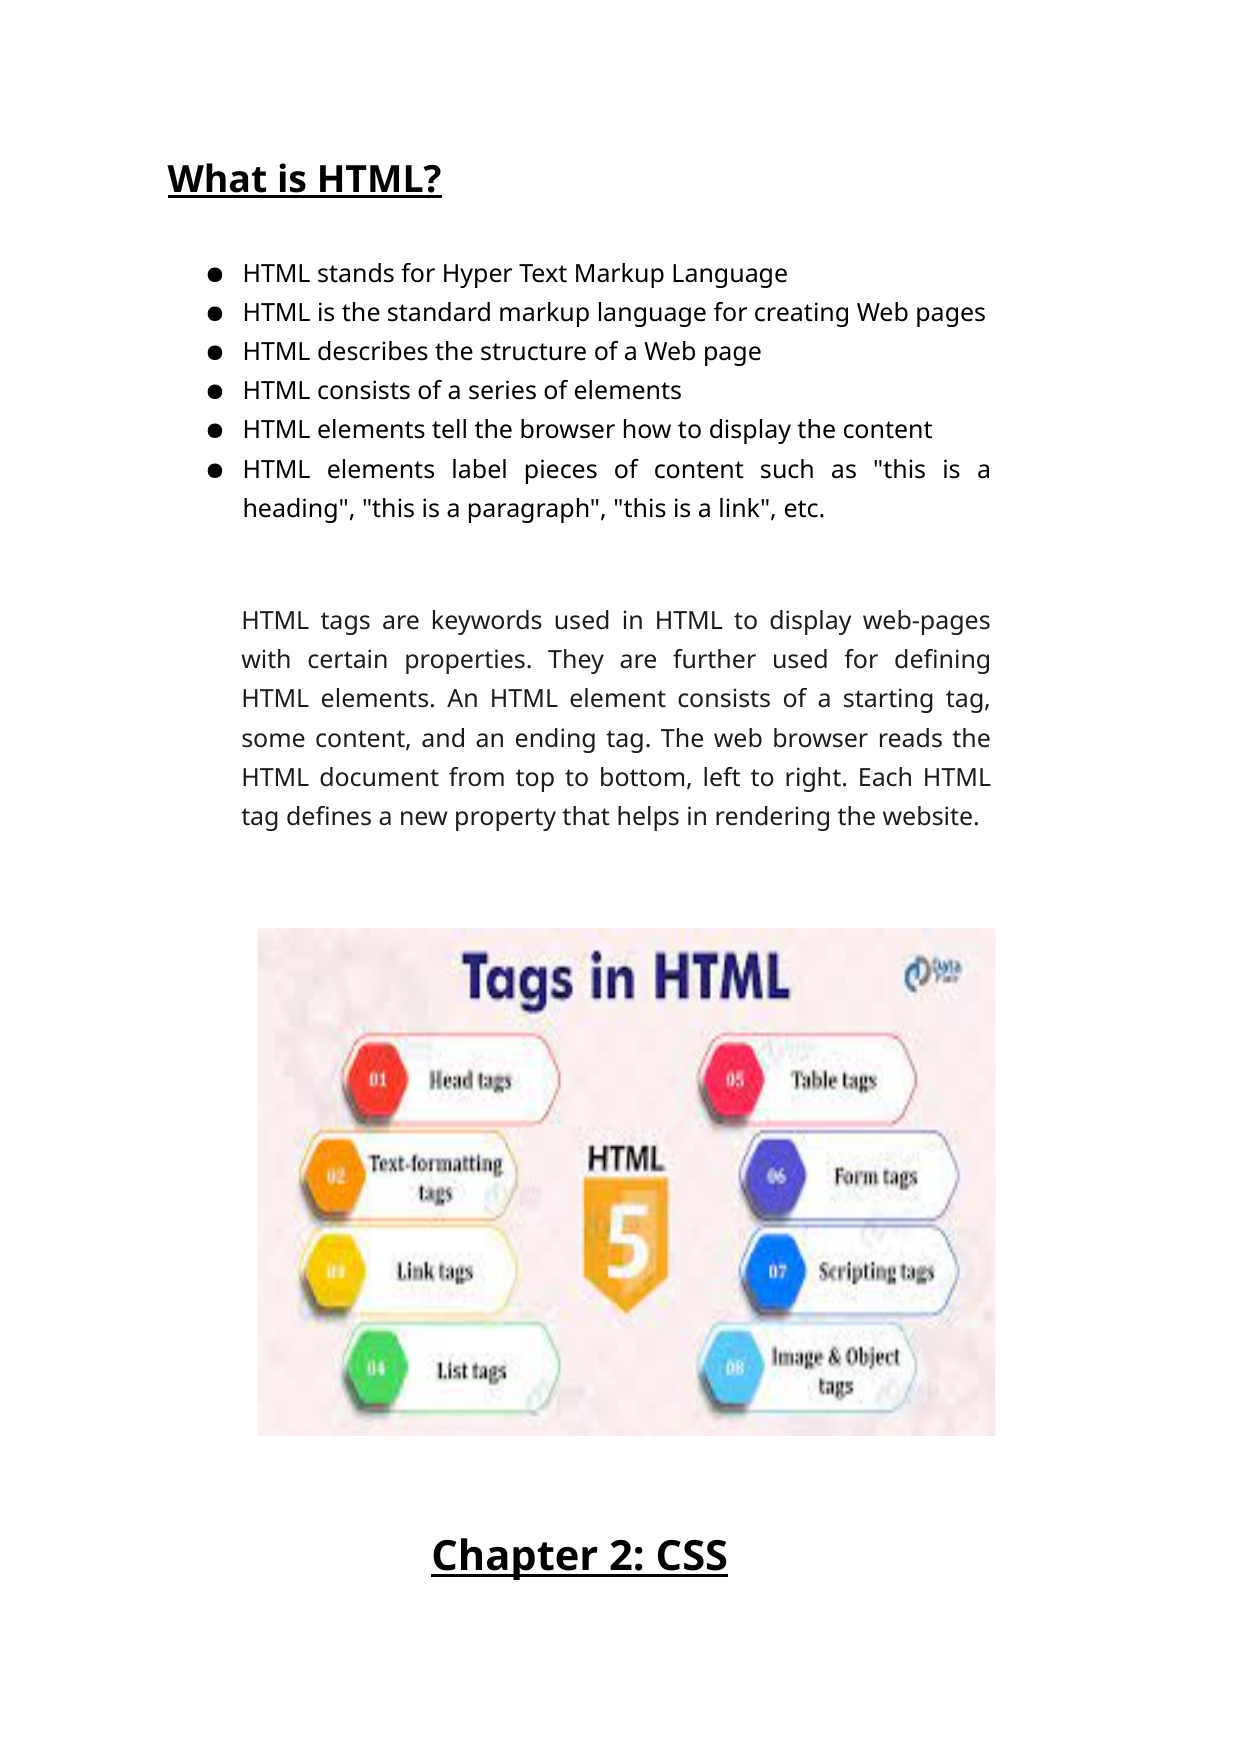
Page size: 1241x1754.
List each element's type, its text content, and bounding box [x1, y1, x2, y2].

list HTML elements tell the browser how to display the content [205, 412, 992, 446]
subtitle What is HTML? [167, 152, 992, 203]
list HTML stands for Hyper Text Markup Language [205, 255, 992, 289]
list HTML is the standard markup language for creating Web pages [205, 294, 992, 329]
list HTML tags are keywords used in HTML to display web-pages with certain properties. They are further used for defining HTML elements. An HTML element consists of a starting tag, some content, and an ending tag. The web browser reads the HTML document from top to bottom, left to right. Each HTML tag defines a new property that helps in rendering the website. [167, 603, 992, 833]
list HTML consists of a series of elements [205, 373, 992, 407]
text Chapter 2: CSS [167, 1526, 992, 1583]
list HTML describes the structure of a Web page [205, 334, 992, 368]
picture [257, 928, 996, 1436]
list HTML elements label pieces of content such as "this is a heading", "this is a paragraph", "this is a link", etc. [205, 451, 992, 524]
